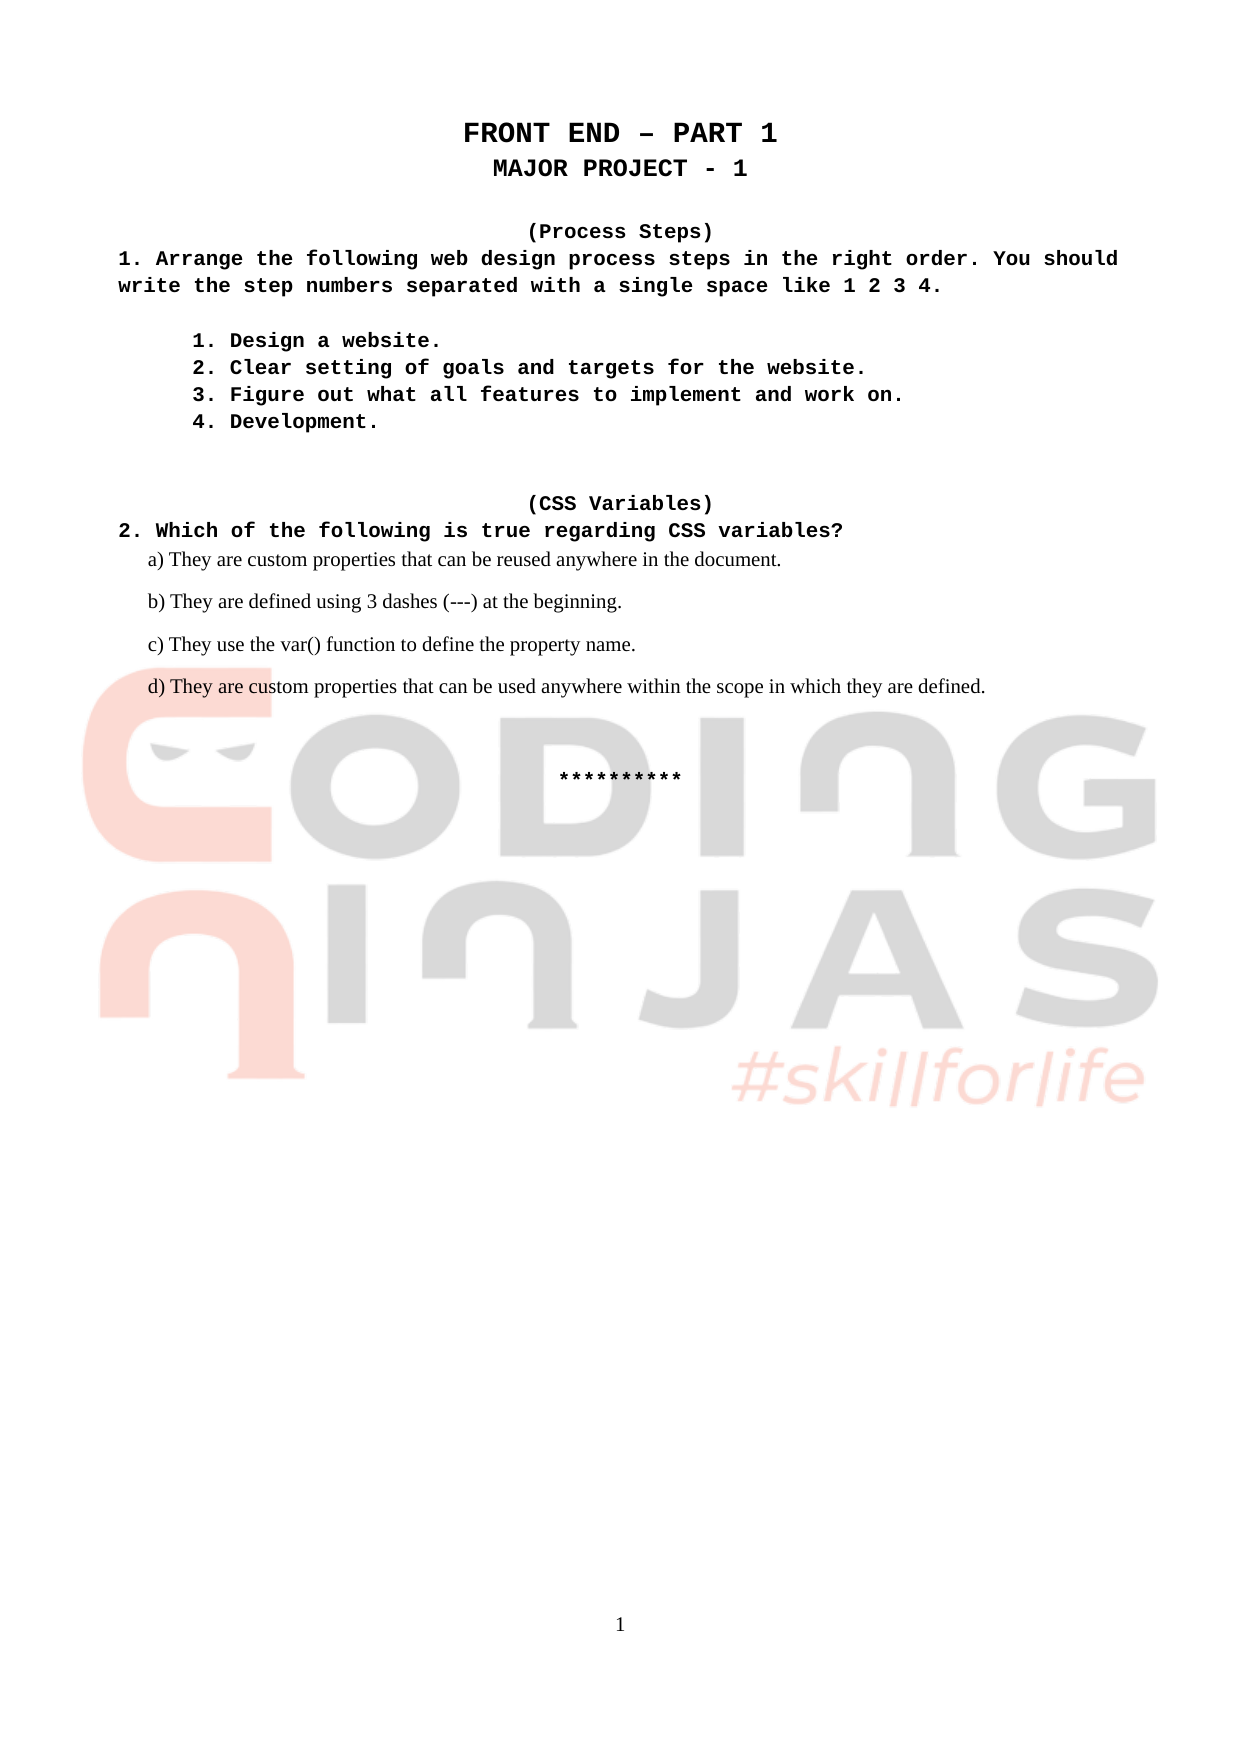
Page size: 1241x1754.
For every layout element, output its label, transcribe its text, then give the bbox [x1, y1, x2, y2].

text (Process Steps) [118, 221, 1122, 245]
text b) They are defined using 3 dashes (---) at the beginning. [148, 589, 1122, 613]
text a) They are custom properties that can be reused anywhere in the document. [148, 547, 1122, 571]
text FRONT END – PART 1 [118, 118, 1122, 151]
text (CSS Variables) [118, 493, 1122, 517]
text c) They use the var() function to define the property name. [148, 632, 1122, 656]
text 2. Which of the following is true regarding CSS variables? [118, 520, 1122, 544]
text d) They are custom properties that can be used anywhere within the scope in which they are defined. [148, 674, 1122, 698]
text 2. Clear setting of goals and targets for the website. [192, 357, 1122, 381]
text 1. Arrange the following web design process steps in the right order. You should write the step numbers separated with a single space like 1 2 3 4. [118, 248, 1122, 299]
text ********** [118, 770, 1122, 794]
text 1. Design a website. [192, 330, 1122, 353]
text 4. Development. [192, 411, 1122, 435]
text MAJOR PROJECT - 1 [118, 156, 1122, 184]
text 3. Figure out what all features to implement and work on. [192, 384, 1122, 408]
